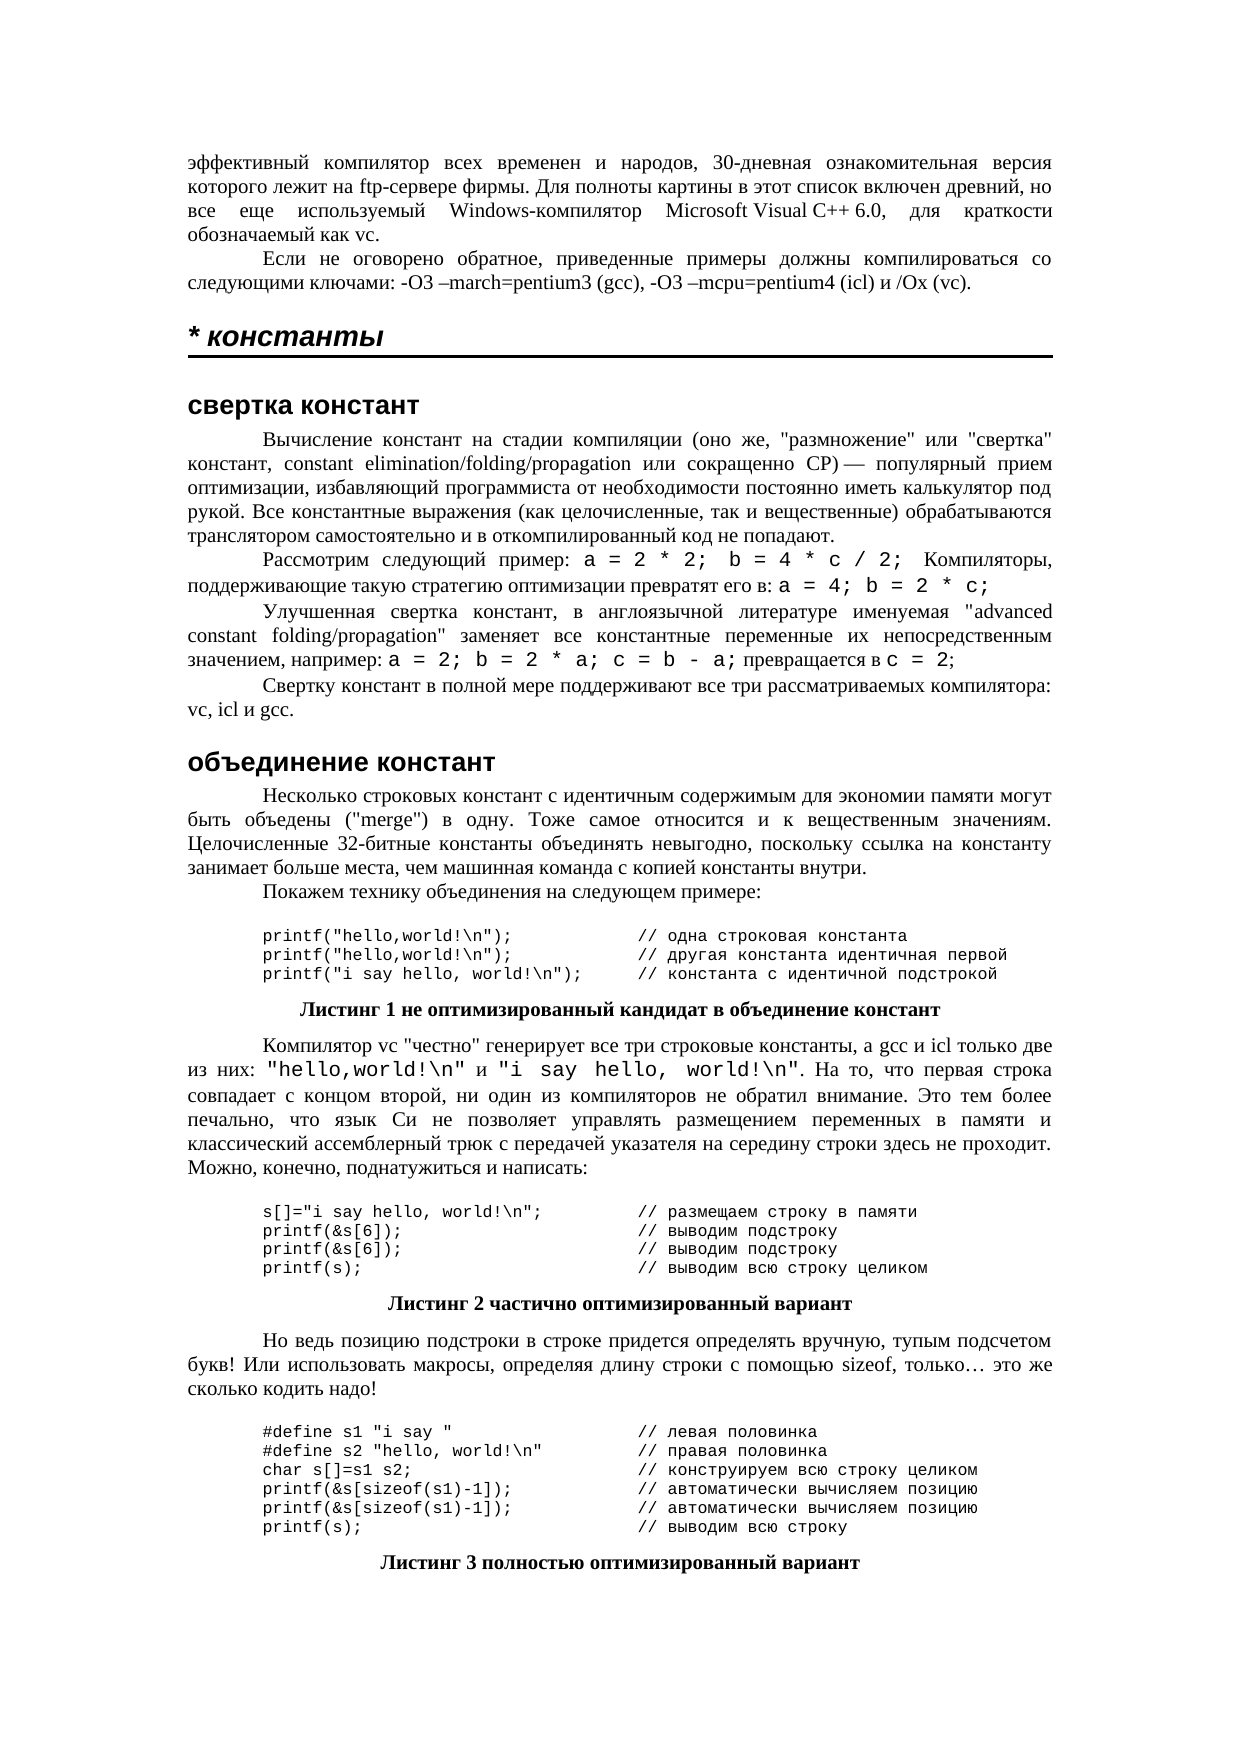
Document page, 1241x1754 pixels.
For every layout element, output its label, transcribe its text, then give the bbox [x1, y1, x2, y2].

text printf(s); // выводим всю строку целиком [187, 1260, 1053, 1279]
text Покажем технику объединения на следующем примере: [187, 879, 1053, 903]
text printf("i say hello, world!\n"); // константа с идентичной подстрокой [187, 965, 1053, 984]
text Вычисление констант на стадии компиляции (оно же, "размножение" или "свертка" констант, constant elimination/folding/propagation или сокращенно CP) — популярный прием оптимизации, избавляющий программиста от необходимости постоянно иметь калькулятор под рукой. Все константные выражения (как целочисленные, так и вещественные) обрабатываются транслятором самостоятельно и в откомпилированный код не попадают. [187, 427, 1053, 547]
text Несколько строковых констант с идентичным содержимым для экономии памяти могут быть объедены ("merge") в одну. Тоже самое относится и к вещественным значениям. Целочисленные 32-битные константы объединять невыгодно, поскольку ссылка на константу занимает больше места, чем машинная команда с копией константы внутри. [187, 783, 1053, 879]
text s[]="i say hello, world!\n"; // размещаем строку в памяти [187, 1203, 1053, 1222]
subtitle свертка констант [187, 389, 1053, 421]
text printf("hello,world!\n"); // одна строковая константа [187, 927, 1053, 946]
text Листинг 3 полностью оптимизированный вариант [187, 1549, 1053, 1574]
text printf(&s[6]); // выводим подстроку [187, 1222, 1053, 1241]
subtitle * константы [187, 319, 1053, 358]
text Свертку констант в полной мере поддерживают все три рассматриваемых компилятора: vc, icl и gcc. [187, 672, 1053, 721]
text Рассмотрим следующий пример: a = 2 * 2; b = 4 * с / 2; Компиляторы, поддерживающие такую стратегию оптимизации превратят его в: a = 4; b = 2 * с; [187, 547, 1053, 599]
text эффективный компилятор всех временен и народов, 30-дневная ознакомительная версия которого лежит на ftp-сервере фирмы. Для полноты картины в этот список включен древний, но все еще используемый Windows-компилятор Microsoft Visual C++ 6.0, для краткости обозначаемый как vc. [187, 150, 1053, 246]
text Если не оговорено обратное, приведенные примеры должны компилироваться со следующими ключами: -O3 –march=pentium3 (gcc), -O3 –mcpu=pentium4 (icl) и /Ox (vc). [187, 246, 1053, 294]
text #define s1 "i say " // левая половинка [187, 1424, 1053, 1443]
text #define s2 "hello, world!\n" // правая половинка [187, 1443, 1053, 1462]
text printf(&s[6]); // выводим подстроку [187, 1241, 1053, 1260]
text printf(s); // выводим всю строку [187, 1518, 1053, 1537]
text char s[]=s1 s2; // конструируем всю строку целиком [187, 1462, 1053, 1481]
subtitle объединение констант [187, 746, 1053, 777]
text Улучшенная свертка констант, в англоязычной литературе именуемая "advanced constant folding/propagation" заменяет все константные переменные их непосредственным значением, например: a = 2; b = 2 * a; c = b - a; превращается в c = 2; [187, 599, 1053, 672]
text Листинг 2 частично оптимизированный вариант [187, 1291, 1053, 1315]
text printf(&s[sizeof(s1)-1]); // автоматически вычисляем позицию [187, 1481, 1053, 1499]
text Листинг 1 не оптимизированный кандидат в объединение констант [187, 997, 1053, 1021]
text Но ведь позицию подстроки в строке придется определять вручную, тупым подсчетом букв! Или использовать макросы, определяя длину строки с помощью sizeof, только… это же сколько кодить надо! [187, 1328, 1053, 1400]
text Компилятор vc "честно" генерирует все три строковые константы, а gcc и icl только две из них: "hello,world!\n" и "i say hello, world!\n". На то, что первая строка совпадает с концом второй, ни один из компиляторов не обратил внимание. Это тем более печально, что язык Си не позволяет управлять размещением переменных в памяти и классический ассемблерный трюк с передачей указателя на середину строки здесь не проходит. Можно, конечно, поднатужиться и написать: [187, 1033, 1053, 1179]
text printf("hello,world!\n"); // другая константа идентичная первой [187, 946, 1053, 965]
text printf(&s[sizeof(s1)-1]); // автоматически вычисляем позицию [187, 1499, 1053, 1518]
